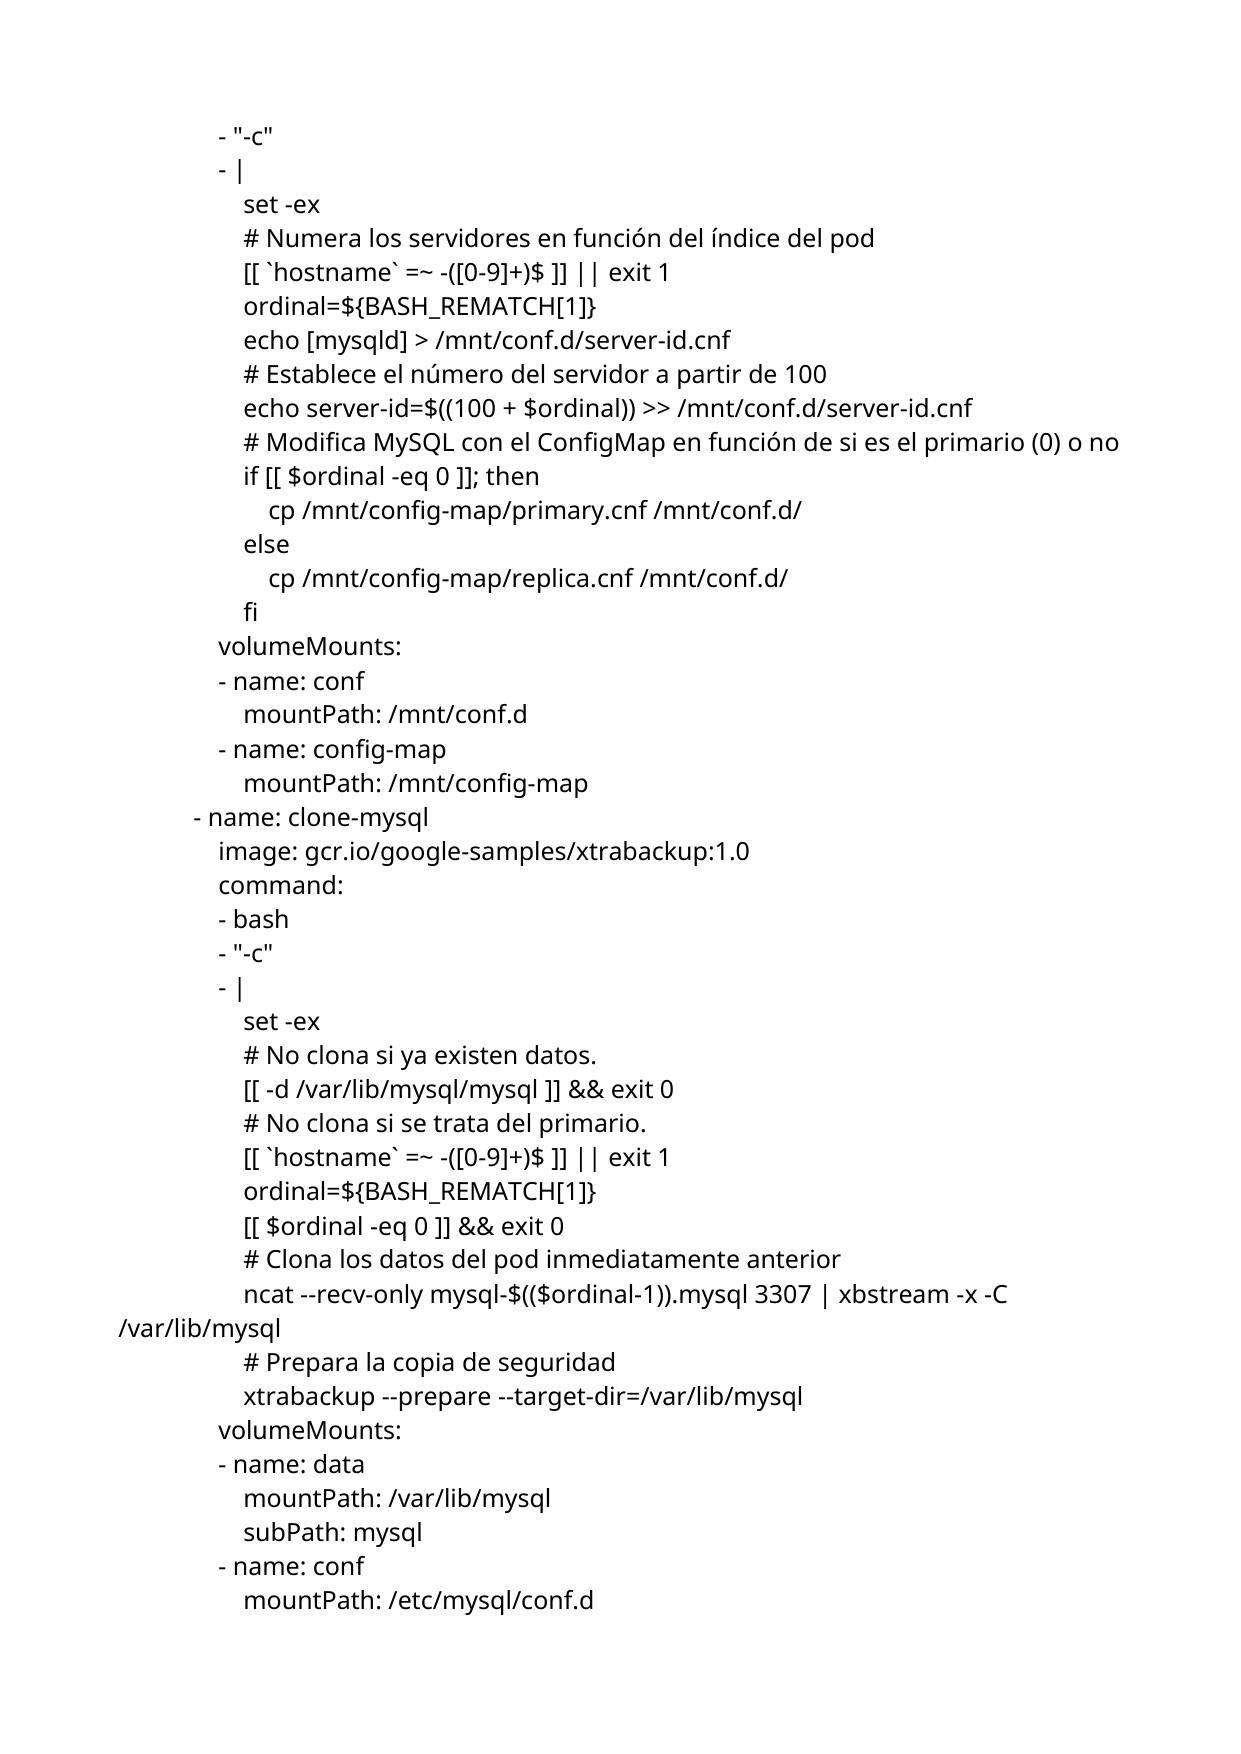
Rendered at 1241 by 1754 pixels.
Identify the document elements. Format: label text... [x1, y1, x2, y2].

text else [118, 527, 1122, 561]
text # No clona si se trata del primario. [118, 1106, 1122, 1140]
text echo [mysqld] > /mnt/conf.d/server-id.cnf [118, 322, 1122, 357]
text mountPath: /etc/mysql/conf.d [118, 1583, 1122, 1617]
text subPath: mysql [118, 1515, 1122, 1549]
text - "-c" [118, 936, 1122, 970]
text mountPath: /var/lib/mysql [118, 1481, 1122, 1515]
text volumeMounts: [118, 1412, 1122, 1447]
text # Prepara la copia de seguridad [118, 1344, 1122, 1378]
text [[ -d /var/lib/mysql/mysql ]] && exit 0 [118, 1072, 1122, 1106]
text cp /mnt/config-map/primary.cnf /mnt/conf.d/ [118, 493, 1122, 527]
text [[ `hostname` =~ -([0-9]+)$ ]] || exit 1 [118, 1140, 1122, 1174]
text command: [118, 867, 1122, 902]
text cp /mnt/config-map/replica.cnf /mnt/conf.d/ [118, 561, 1122, 595]
text mountPath: /mnt/conf.d [118, 697, 1122, 731]
text # Establece el número del servidor a partir de 100 [118, 357, 1122, 391]
text echo server-id=$((100 + $ordinal)) >> /mnt/conf.d/server-id.cnf [118, 391, 1122, 425]
text volumeMounts: [118, 629, 1122, 663]
text ncat --recv-only mysql-$(($ordinal-1)).mysql 3307 | xbstream -x -C /var/lib/mysql [118, 1276, 1122, 1344]
text fi [118, 595, 1122, 629]
text - | [118, 970, 1122, 1004]
text image: gcr.io/google-samples/xtrabackup:1.0 [118, 833, 1122, 867]
text - name: config-map [118, 731, 1122, 765]
text - name: conf [118, 663, 1122, 697]
text - name: clone-mysql [118, 799, 1122, 833]
text [[ $ordinal -eq 0 ]] && exit 0 [118, 1208, 1122, 1242]
text ordinal=${BASH_REMATCH[1]} [118, 288, 1122, 322]
text set -ex [118, 186, 1122, 220]
text - "-c" [118, 118, 1122, 152]
text - name: data [118, 1447, 1122, 1481]
text [[ `hostname` =~ -([0-9]+)$ ]] || exit 1 [118, 254, 1122, 288]
text mountPath: /mnt/config-map [118, 765, 1122, 799]
text ordinal=${BASH_REMATCH[1]} [118, 1174, 1122, 1208]
text set -ex [118, 1004, 1122, 1038]
text # Numera los servidores en función del índice del pod [118, 220, 1122, 254]
text - | [118, 152, 1122, 186]
text xtrabackup --prepare --target-dir=/var/lib/mysql [118, 1378, 1122, 1412]
text # Clona los datos del pod inmediatamente anterior [118, 1242, 1122, 1276]
text # No clona si ya existen datos. [118, 1038, 1122, 1072]
text # Modifica MySQL con el ConfigMap en función de si es el primario (0) o no [118, 425, 1122, 459]
text - name: conf [118, 1549, 1122, 1583]
text - bash [118, 902, 1122, 936]
text if [[ $ordinal -eq 0 ]]; then [118, 459, 1122, 493]
